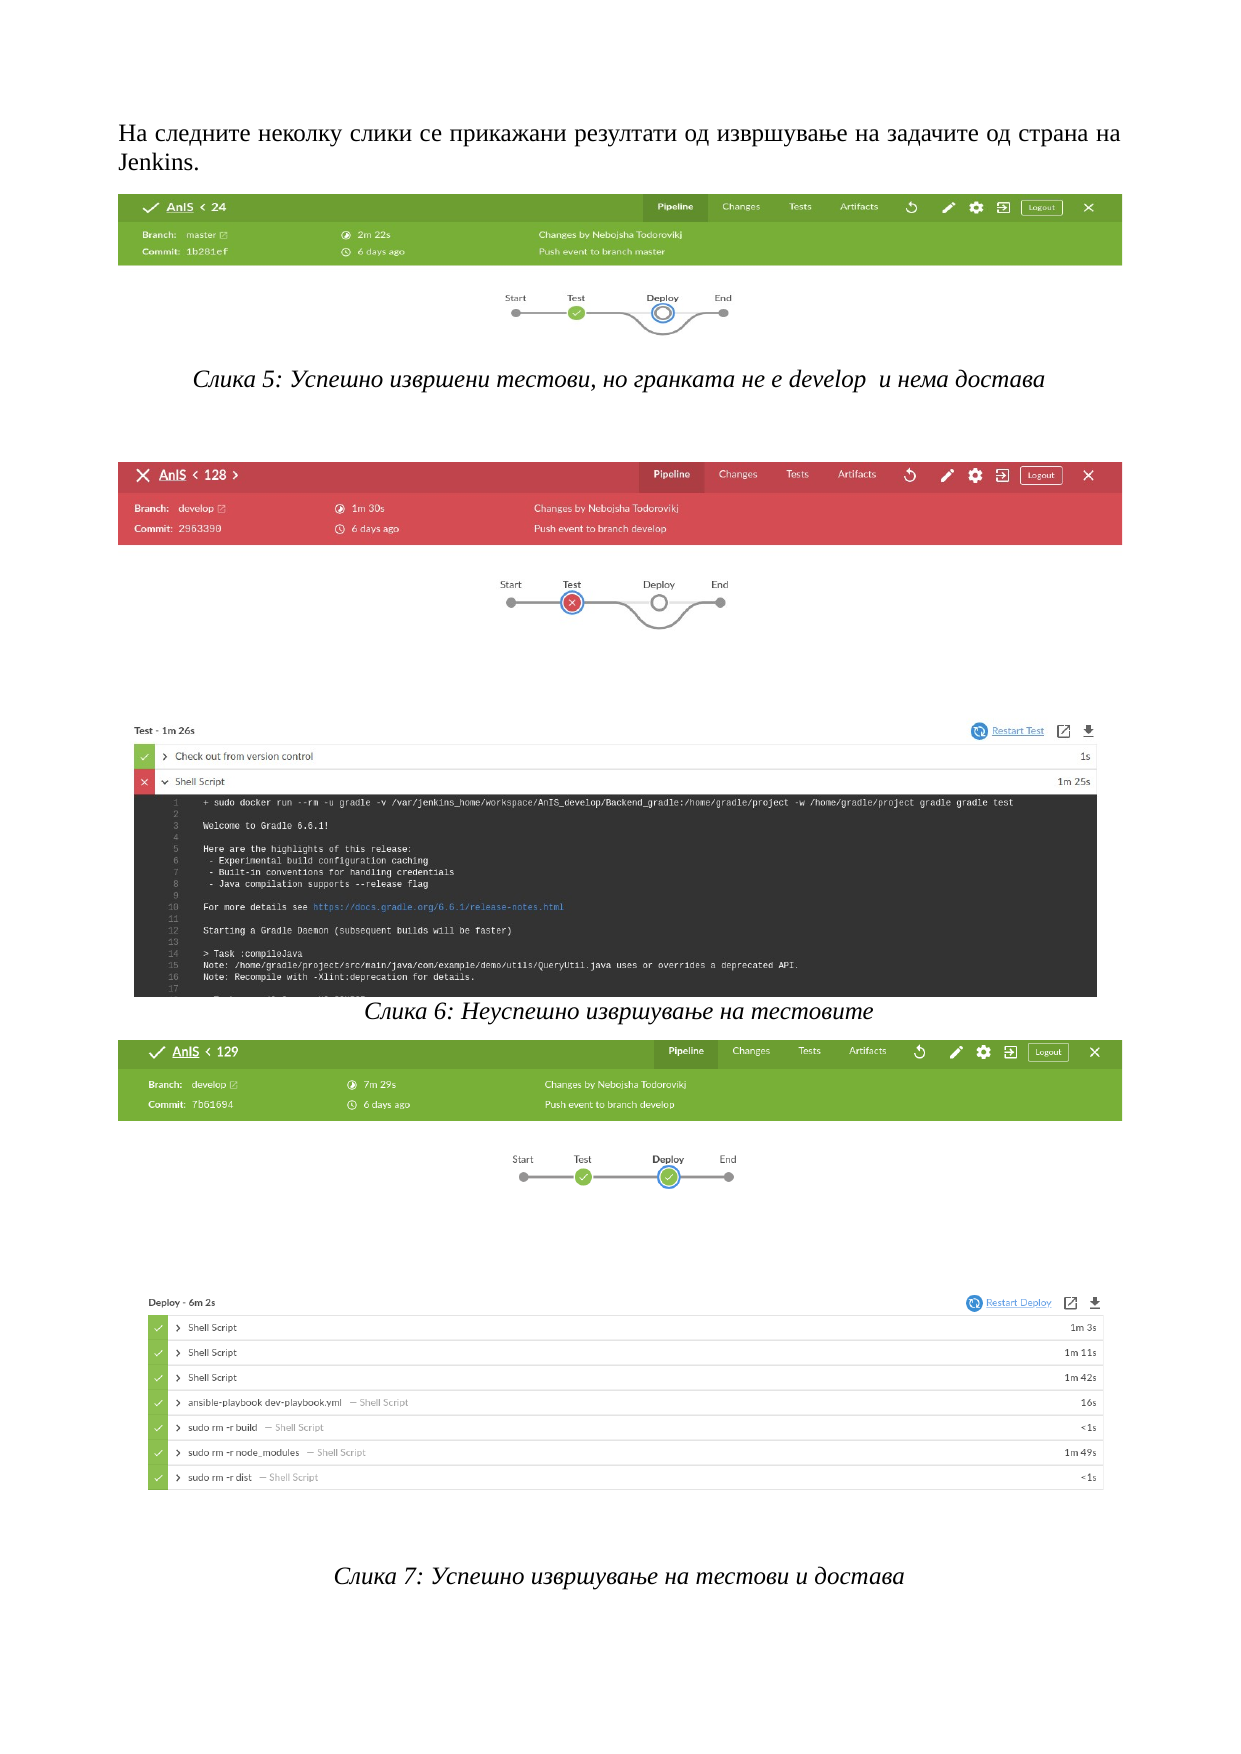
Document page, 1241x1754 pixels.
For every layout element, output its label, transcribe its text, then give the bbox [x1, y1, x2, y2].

text На следните неколку слики се прикажани резултати од извршување на задачите од страна на Jenkins. [118, 118, 1122, 176]
text Слика 7: Успешно извршување на тестови и достава [118, 1561, 1122, 1589]
picture [118, 194, 1123, 364]
text [118, 445, 1122, 462]
text Слика 6: Неуспешно извршување на тестовите [118, 997, 1122, 1025]
picture [118, 1040, 1123, 1561]
text Слика 5: Успешно извршени тестови, но гранката не е develop и нема достава [118, 364, 1122, 393]
picture [118, 462, 1123, 997]
